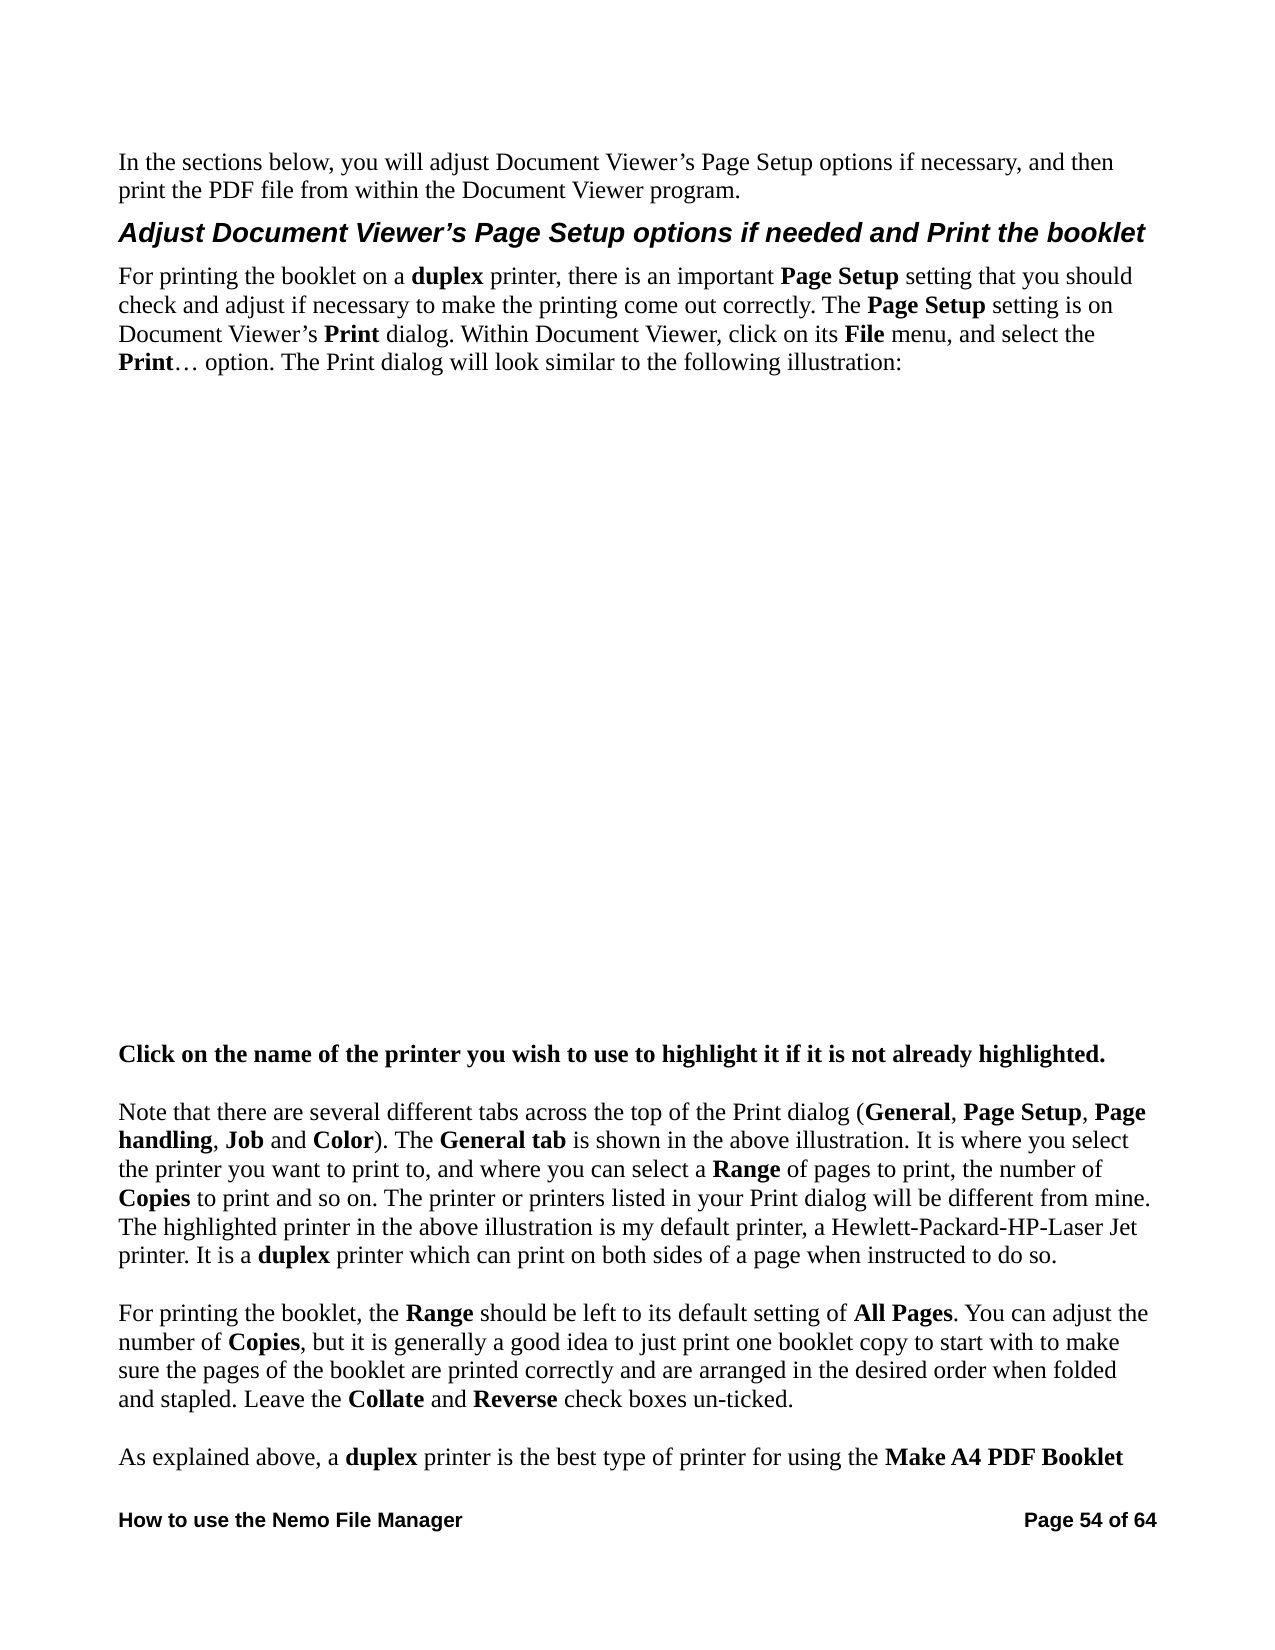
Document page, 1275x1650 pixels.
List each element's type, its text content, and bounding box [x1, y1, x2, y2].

text In the sections below, you will adjust Document Viewer’s Page Setup options if necessary, and then print the PDF file from within the Document Viewer program. [118, 147, 1157, 204]
text Click on the name of the printer you wish to use to highlight it if it is not already highlighted. [118, 1039, 1157, 1068]
text As explained above, a duplex printer is the best type of printer for using the Make A4 PDF Booklet [118, 1442, 1157, 1471]
text For printing the booklet, the Range should be left to its default setting of All Pages. You can adjust the number of Copies, but it is generally a good idea to just print one booklet copy to start with to make sure the pages of the booklet are printed correctly and are arranged in the desired order when folded and stapled. Leave the Collate and Reverse check boxes un-ticked. [118, 1298, 1157, 1413]
subtitle Adjust Document Viewer’s Page Setup options if needed and Print the booklet [118, 217, 1157, 249]
text For printing the booklet on a duplex printer, there is an important Page Setup setting that you should check and adjust if necessary to make the printing come out correctly. The Page Setup setting is on Document Viewer’s Print dialog. Within Document Viewer, click on its File menu, and select the Print… option. The Print dialog will look similar to the following illustration: [118, 261, 1157, 376]
text Note that there are several different tabs across the top of the Print dialog (General, Page Setup, Page handling, Job and Color). The General tab is shown in the above illustration. It is where you select the printer you want to print to, and where you can select a Range of pages to print, the number of Copies to print and so on. The printer or printers listed in your Print dialog will be different from mine. The highlighted printer in the above illustration is my default printer, a Hewlett-Packard-HP-Laser Jet printer. It is a duplex printer which can print on both sides of a page when instructed to do so. [118, 1097, 1157, 1269]
